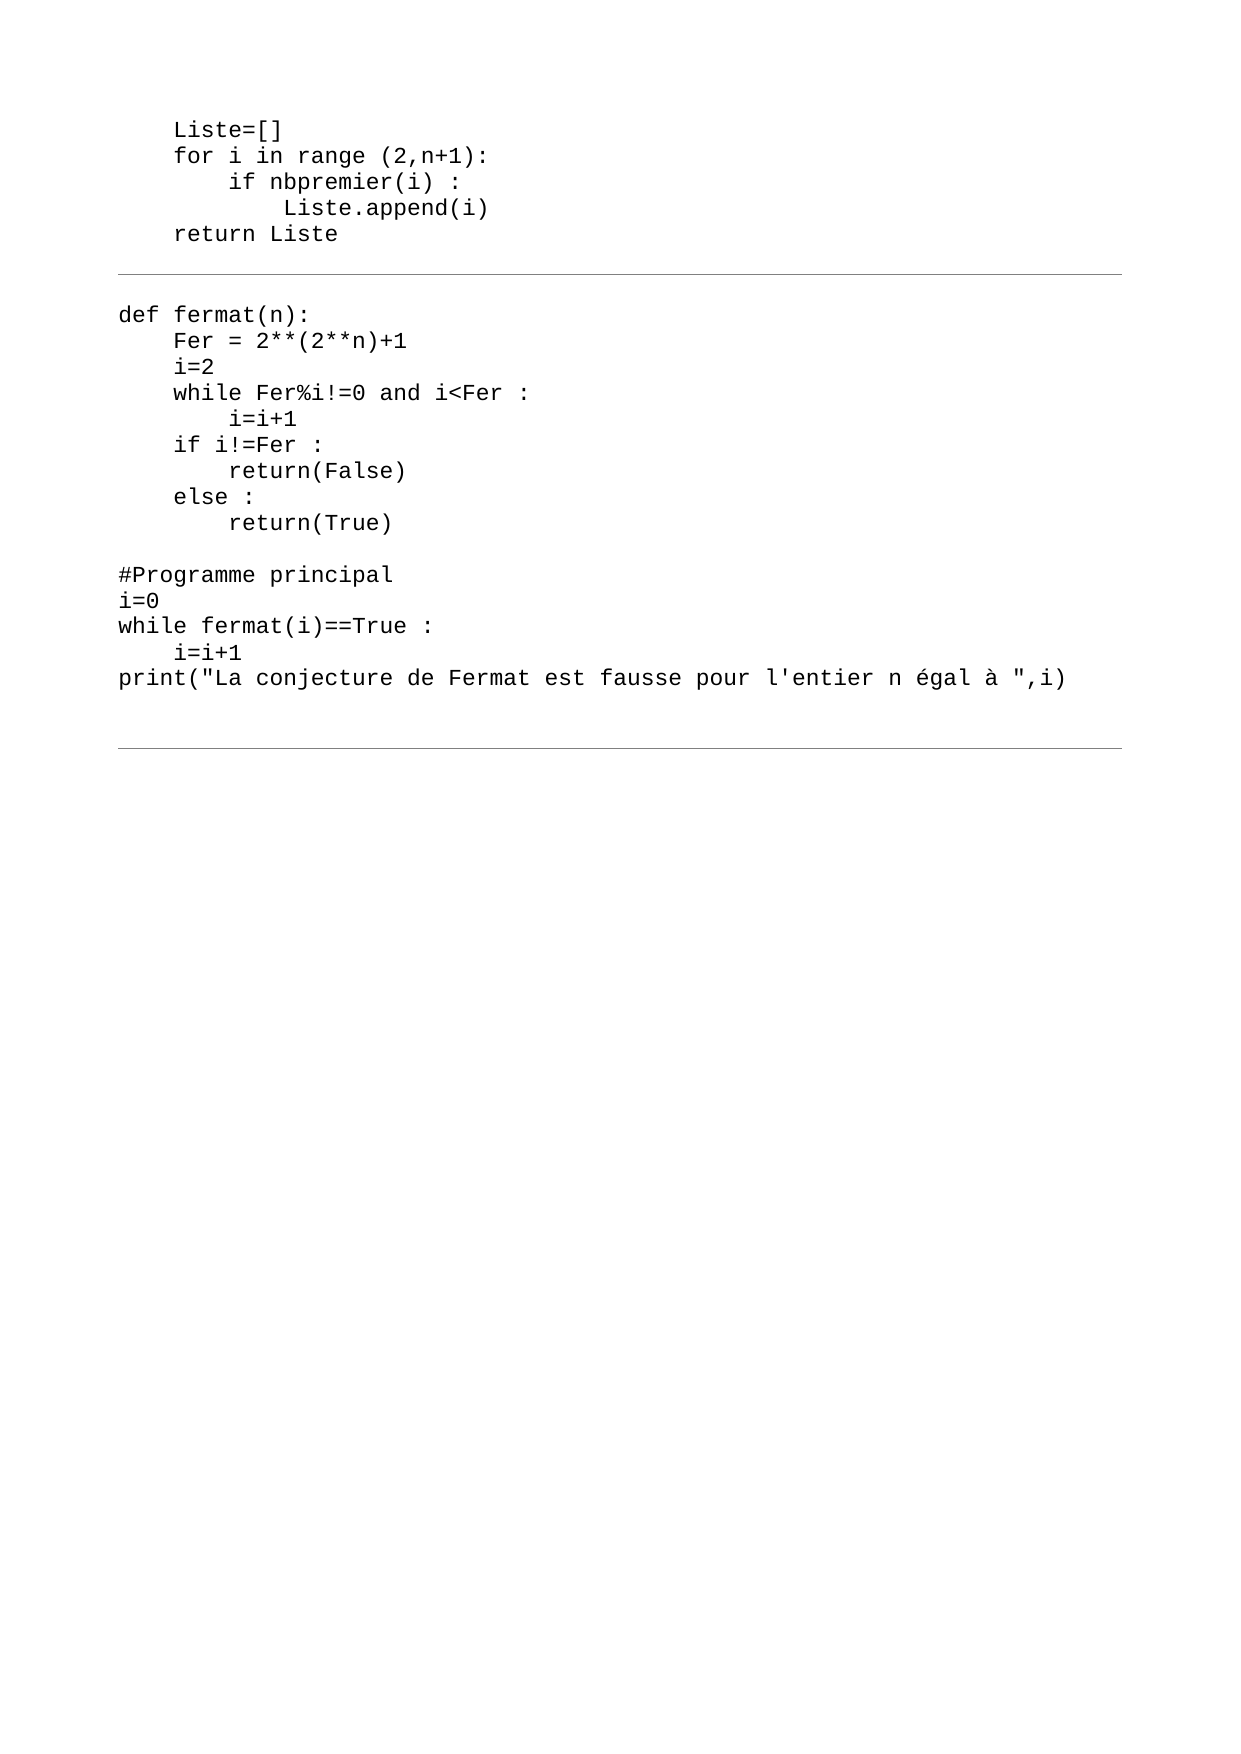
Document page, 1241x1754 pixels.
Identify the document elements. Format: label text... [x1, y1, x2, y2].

text if i!=Fer : [118, 433, 1122, 459]
text print("La conjecture de Fermat est fausse pour l'entier n égal à ",i) [118, 667, 1122, 693]
text while fermat(i)==True : [118, 615, 1122, 641]
text for i in range (2,n+1): [118, 144, 1122, 170]
text while Fer%i!=0 and i<Fer : [118, 381, 1122, 407]
text if nbpremier(i) : [118, 170, 1122, 196]
text i=0 [118, 589, 1122, 615]
text i=i+1 [118, 407, 1122, 433]
text i=i+1 [118, 641, 1122, 667]
text #Programme principal [118, 563, 1122, 589]
text Liste=[] [118, 118, 1122, 144]
text Liste.append(i) [118, 196, 1122, 222]
text i=2 [118, 356, 1122, 381]
text return(True) [118, 511, 1122, 537]
text def fermat(n): [118, 304, 1122, 329]
text Fer = 2**(2**n)+1 [118, 329, 1122, 356]
text return Liste [118, 222, 1122, 248]
text return(False) [118, 459, 1122, 485]
text else : [118, 485, 1122, 511]
